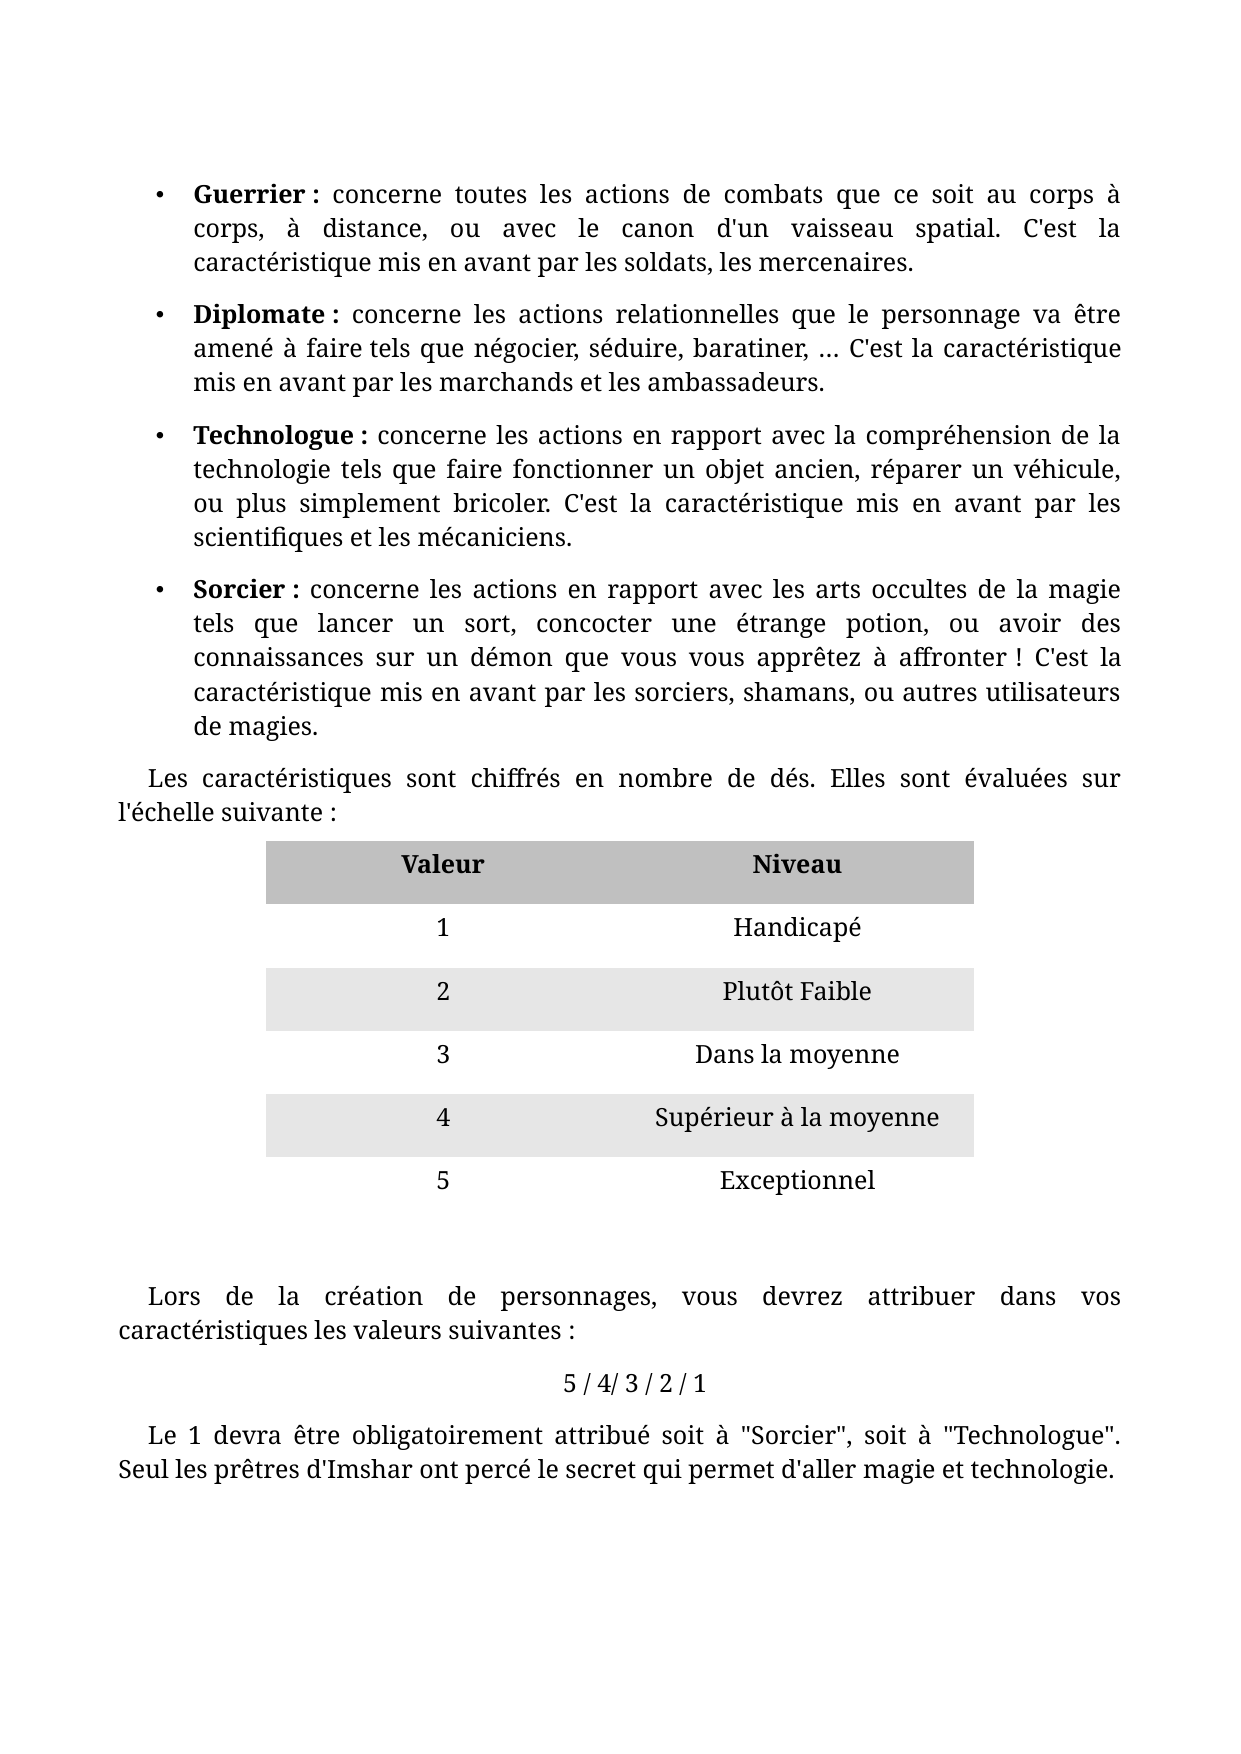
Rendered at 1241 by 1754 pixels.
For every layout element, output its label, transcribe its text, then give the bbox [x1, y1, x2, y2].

text Le 1 devra être obligatoirement attribué soit à "Sorcier", soit à "Technologue". Seul les prêtres d'Imshar ont percé le secret qui permet d'aller magie et technologie. [118, 1418, 1122, 1486]
table_cell 1 [266, 904, 620, 968]
text 5 / 4/ 3 / 2 / 1 [118, 1365, 1122, 1399]
text Les caractéristiques sont chiffrés en nombre de dés. Elles sont évaluées sur l'échelle suivante : [118, 761, 1122, 829]
list Guerrier : concerne toutes les actions de combats que ce soit au corps à corps, à distance, ou avec le canon d'un vaisseau spatial. C'est la caractéristique mis en avant par les soldats, les mercenaires. [156, 176, 1122, 278]
list Diplomate : concerne les actions relationnelles que le personnage va être amené à faire tels que négocier, séduire, baratiner, … C'est la caractéristique mis en avant par les marchands et les ambassadeurs. [156, 297, 1122, 399]
table_cell Handicapé [620, 904, 974, 968]
list Technologue : concerne les actions en rapport avec la compréhension de la technologie tels que faire fonctionner un objet ancien, réparer un véhicule, ou plus simplement bricoler. C'est la caractéristique mis en avant par les scientifiques et les mécaniciens. [156, 417, 1122, 554]
table_cell 5 [266, 1157, 620, 1221]
list Sorcier : concerne les actions en rapport avec les arts occultes de la magie tels que lancer un sort, concocter une étrange potion, ou avoir des connaissances sur un démon que vous vous apprêtez à affronter ! C'est la caractéristique mis en avant par les sorciers, shamans, ou autres utilisateurs de magies. [156, 572, 1122, 742]
table_cell Dans la moyenne [620, 1031, 974, 1094]
table_cell Plutôt Faible [620, 968, 974, 1031]
table_cell Exceptionnel [620, 1157, 974, 1221]
table_cell Supérieur à la moyenne [620, 1094, 974, 1157]
table_cell 2 [266, 968, 620, 1031]
table_header Valeur [266, 841, 620, 904]
table_cell 4 [266, 1094, 620, 1157]
table_cell 3 [266, 1031, 620, 1094]
table_header Niveau [620, 841, 974, 904]
text Lors de la création de personnages, vous devrez attribuer dans vos caractéristiques les valeurs suivantes : [118, 1279, 1122, 1347]
